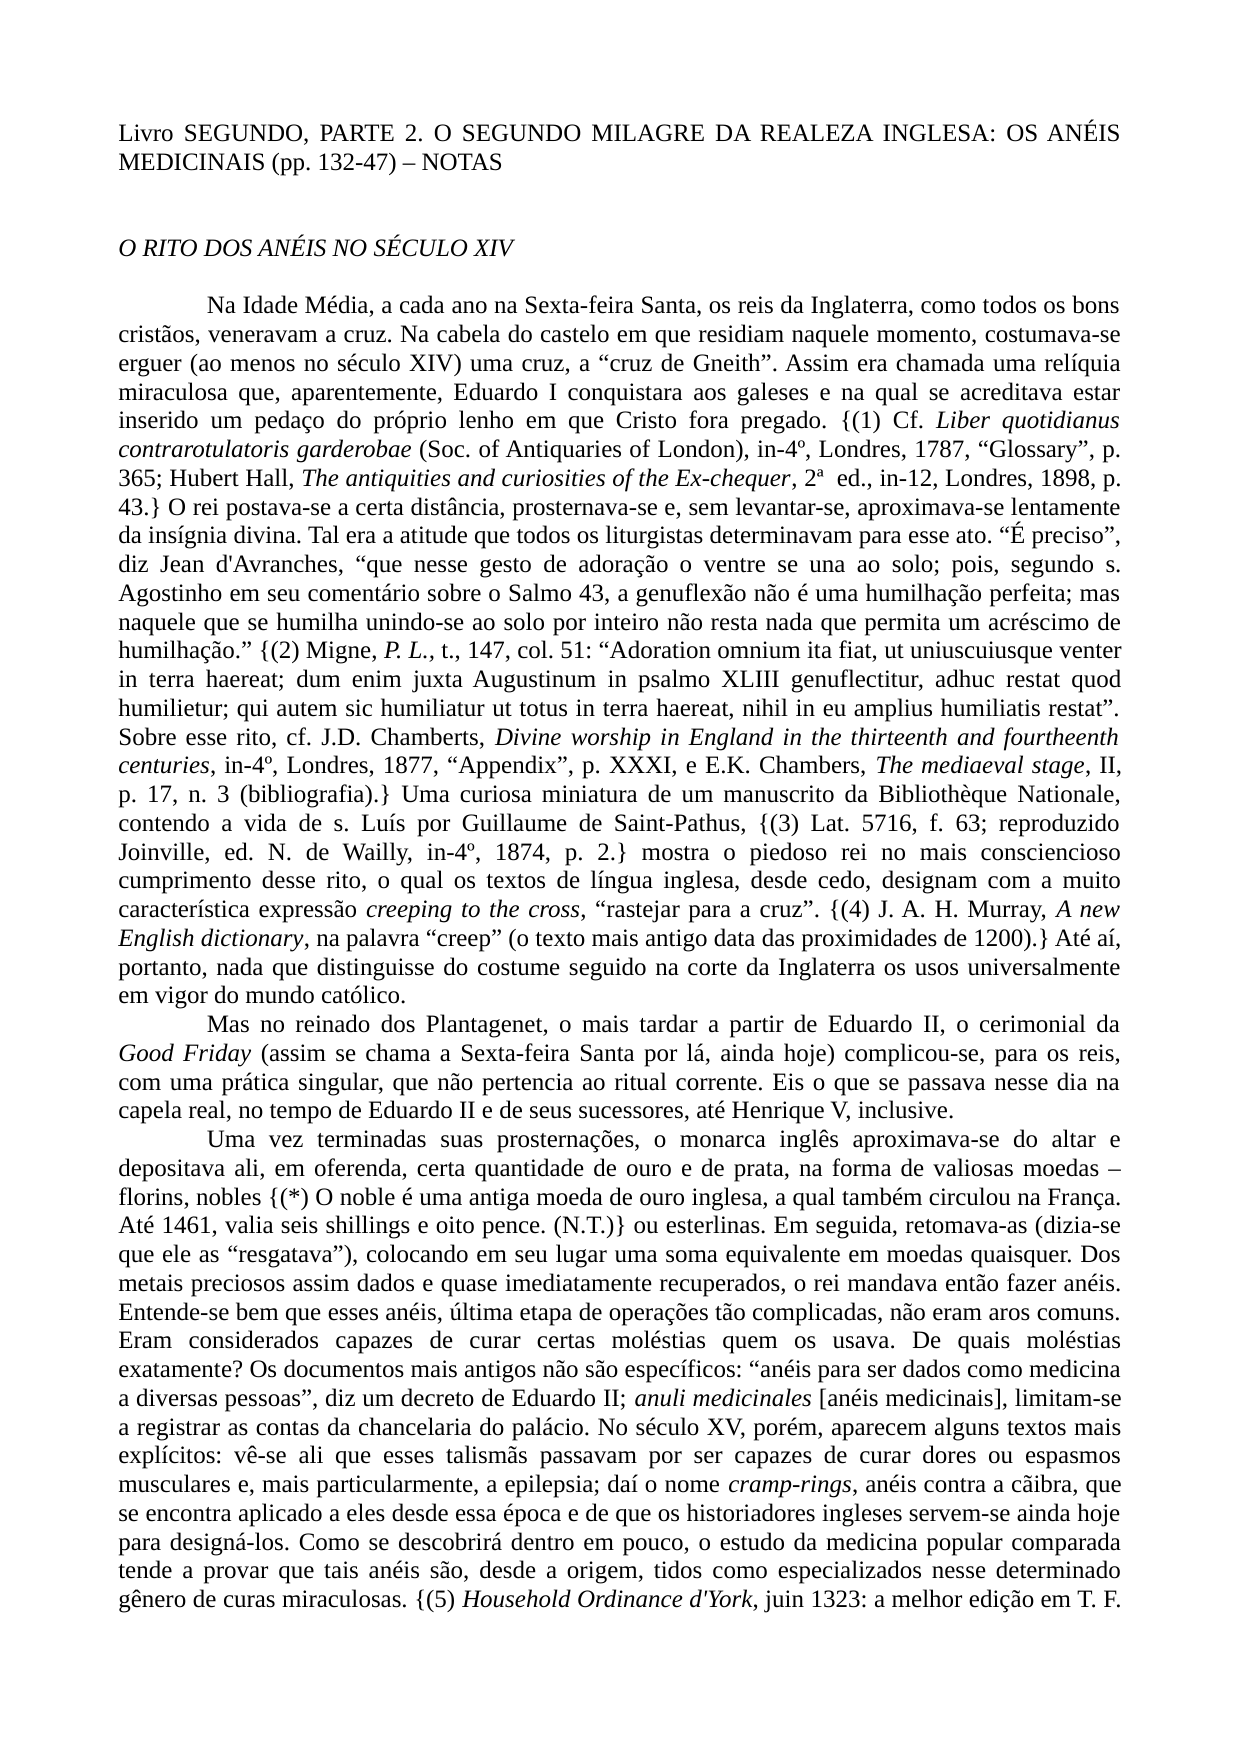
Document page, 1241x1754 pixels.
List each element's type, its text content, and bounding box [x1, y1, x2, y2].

text Livro SEGUNDO, PARTE 2. O SEGUNDO MILAGRE DA REALEZA INGLESA: OS ANÉIS MEDICINAIS (pp. 132-47) – NOTAS [118, 118, 1122, 176]
text Mas no reinado dos Plantagenet, o mais tardar a partir de Eduardo II, o cerimonial da Good Friday (assim se chama a Sexta-feira Santa por lá, ainda hoje) complicou-se, para os reis, com uma prática singular, que não pertencia ao ritual corrente. Eis o que se passava nesse dia na capela real, no tempo de Eduardo II e de seus sucessores, até Henrique V, inclusive. [118, 1009, 1122, 1124]
text Uma vez terminadas suas prosternações, o monarca inglês aproximava-se do altar e depositava ali, em oferenda, certa quantidade de ouro e de prata, na forma de valiosas moedas – florins, nobles {(*) O noble é uma antiga moeda de ouro inglesa, a qual também circulou na França. Até 1461, valia seis shillings e oito pence. (N.T.)} ou esterlinas. Em seguida, retomava-as (dizia-se que ele as “resgatava”), colocando em seu lugar uma soma equivalente em moedas quaisquer. Dos metais preciosos assim dados e quase imediatamente recuperados, o rei mandava então fazer anéis. Entende-se bem que esses anéis, última etapa de operações tão complicadas, não eram aros comuns. Eram considerados capazes de curar certas moléstias quem os usava. De quais moléstias exatamente? Os documentos mais antigos não são específicos: “anéis para ser dados como medicina a diversas pessoas”, diz um decreto de Eduardo II; anuli medicinales [anéis medicinais], limitam-se a registrar as contas da chancelaria do palácio. No século XV, porém, aparecem alguns textos mais explícitos: vê-se ali que esses talismãs passavam por ser capazes de curar dores ou espasmos musculares e, mais particularmente, a epilepsia; daí o nome cramp-rings, anéis contra a cãibra, que se encontra aplicado a eles desde essa época e de que os historiadores ingleses servem-se ainda hoje para designá-los. Como se descobrirá dentro em pouco, o estudo da medicina popular comparada tende a provar que tais anéis são, desde a origem, tidos como especializados nesse determinado gênero de curas miraculosas. {(5) Household Ordinance d'York, juin 1323: a melhor edição em T. F. [118, 1124, 1122, 1613]
text O RITO DOS ANÉIS NO SÉCULO XIV [118, 233, 1122, 262]
text Na Idade Média, a cada ano na Sexta-feira Santa, os reis da Inglaterra, como todos os bons cristãos, veneravam a cruz. Na cabela do castelo em que residiam naquele momento, costumava-se erguer (ao menos no século XIV) uma cruz, a “cruz de Gneith”. Assim era chamada uma relíquia miraculosa que, aparentemente, Eduardo I conquistara aos galeses e na qual se acreditava estar inserido um pedaço do próprio lenho em que Cristo fora pregado. {(1) Cf. Liber quotidianus contrarotulatoris garderobae (Soc. of Antiquaries of London), in-4º, Londres, 1787, “Glossary”, p. 365; Hubert Hall, The antiquities and curiosities of the Ex-chequer, 2ª ed., in-12, Londres, 1898, p. 43.} O rei postava-se a certa distância, prosternava-se e, sem levantar-se, aproximava-se lentamente da insígnia divina. Tal era a atitude que todos os liturgistas determinavam para esse ato. “É preciso”, diz Jean d'Avranches, “que nesse gesto de adoração o ventre se una ao solo; pois, segundo s. Agostinho em seu comentário sobre o Salmo 43, a genuflexão não é uma humilhação perfeita; mas naquele que se humilha unindo-se ao solo por inteiro não resta nada que permita um acréscimo de humilhação.” {(2) Migne, P. L., t., 147, col. 51: “Adoration omnium ita fiat, ut uniuscuiusque venter in terra haereat; dum enim juxta Augustinum in psalmo XLIII genuflectitur, adhuc restat quod humilietur; qui autem sic humiliatur ut totus in terra haereat, nihil in eu amplius humiliatis restat”. Sobre esse rito, cf. J.D. Chamberts, Divine worship in England in the thirteenth and fourtheenth centuries, in-4º, Londres, 1877, “Appendix”, p. XXXI, e E.K. Chambers, The mediaeval stage, II, p. 17, n. 3 (bibliografia).} Uma curiosa miniatura de um manuscrito da Bibliothèque Nationale, contendo a vida de s. Luís por Guillaume de Saint-Pathus, {(3) Lat. 5716, f. 63; reproduzido Joinville, ed. N. de Wailly, in-4º, 1874, p. 2.} mostra o piedoso rei no mais consciencioso cumprimento desse rito, o qual os textos de língua inglesa, desde cedo, designam com a muito característica expressão creeping to the cross, “rastejar para a cruz”. {(4) J. A. H. Murray, A new English dictionary, na palavra “creep” (o texto mais antigo data das proximidades de 1200).} Até aí, portanto, nada que distinguisse do costume seguido na corte da Inglaterra os usos universalmente em vigor do mundo católico. [118, 291, 1122, 1009]
